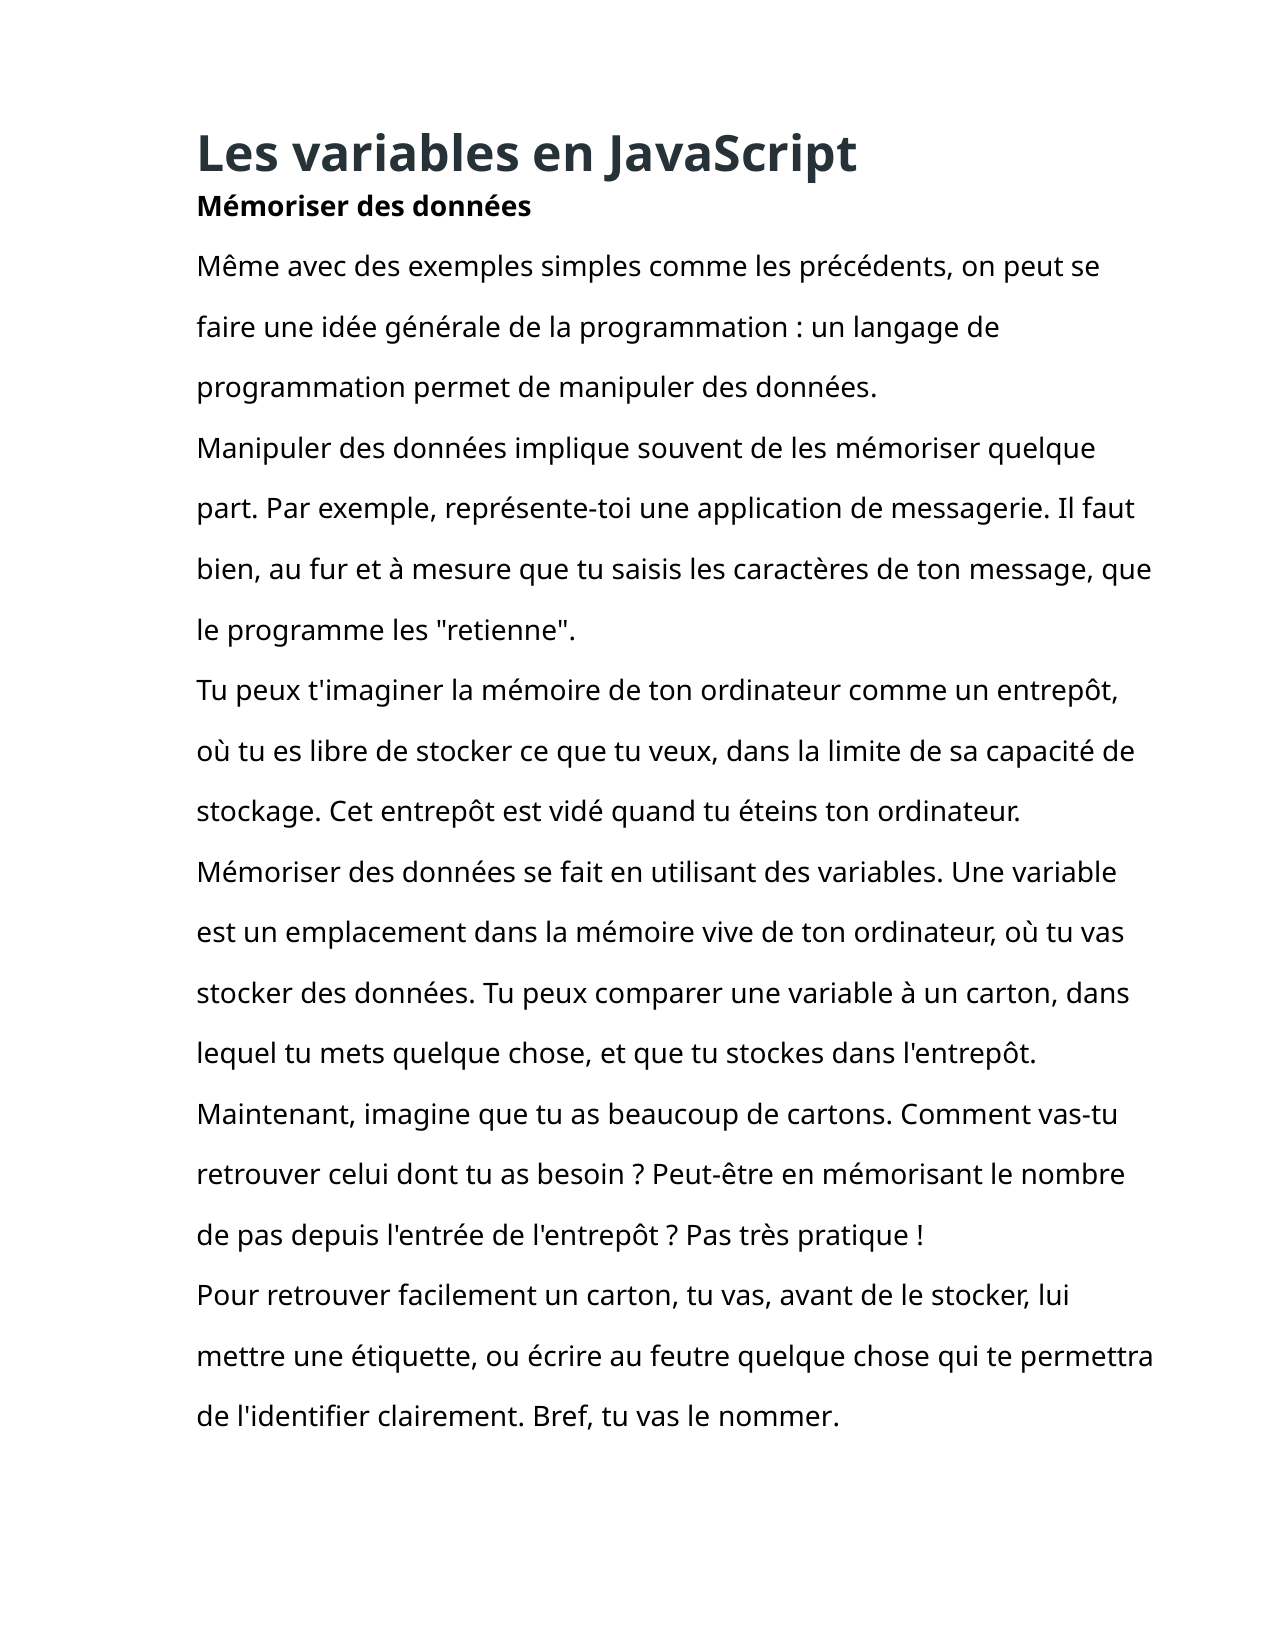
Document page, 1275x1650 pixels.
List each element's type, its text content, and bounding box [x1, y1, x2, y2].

subtitle Les variables en JavaScript [196, 118, 1157, 186]
text Même avec des exemples simples comme les précédents, on peut se faire une idée générale de la programmation : un langage de programmation permet de manipuler des données. [196, 247, 1157, 406]
text Tu peux t'imaginer la mémoire de ton ordinateur comme un entrepôt, où tu es libre de stocker ce que tu veux, dans la limite de sa capacité de stockage. Cet entrepôt est vidé quand tu éteins ton ordinateur. [196, 670, 1157, 830]
text Maintenant, imagine que tu as beaucoup de cartons. Comment vas-tu retrouver celui dont tu as besoin ? Peut-être en mémorisant le nombre de pas depuis l'entrée de l'entrepôt ? Pas très pratique ! [196, 1094, 1157, 1253]
text Manipuler des données implique souvent de les mémoriser quelque part. Par exemple, représente-toi une application de messagerie. Il faut bien, au fur et à mesure que tu saisis les caractères de ton message, que le programme les "retienne". [196, 428, 1157, 648]
text Pour retrouver facilement un carton, tu vas, avant de le stocker, lui mettre une étiquette, ou écrire au feutre quelque chose qui te permettra de l'identifier clairement. Bref, tu vas le nommer. [196, 1276, 1157, 1435]
text Mémoriser des données [196, 186, 1157, 224]
text Mémoriser des données se fait en utilisant des variables. Une variable est un emplacement dans la mémoire vive de ton ordinateur, où tu vas stocker des données. Tu peux comparer une variable à un carton, dans lequel tu mets quelque chose, et que tu stockes dans l'entrepôt. [196, 852, 1157, 1072]
